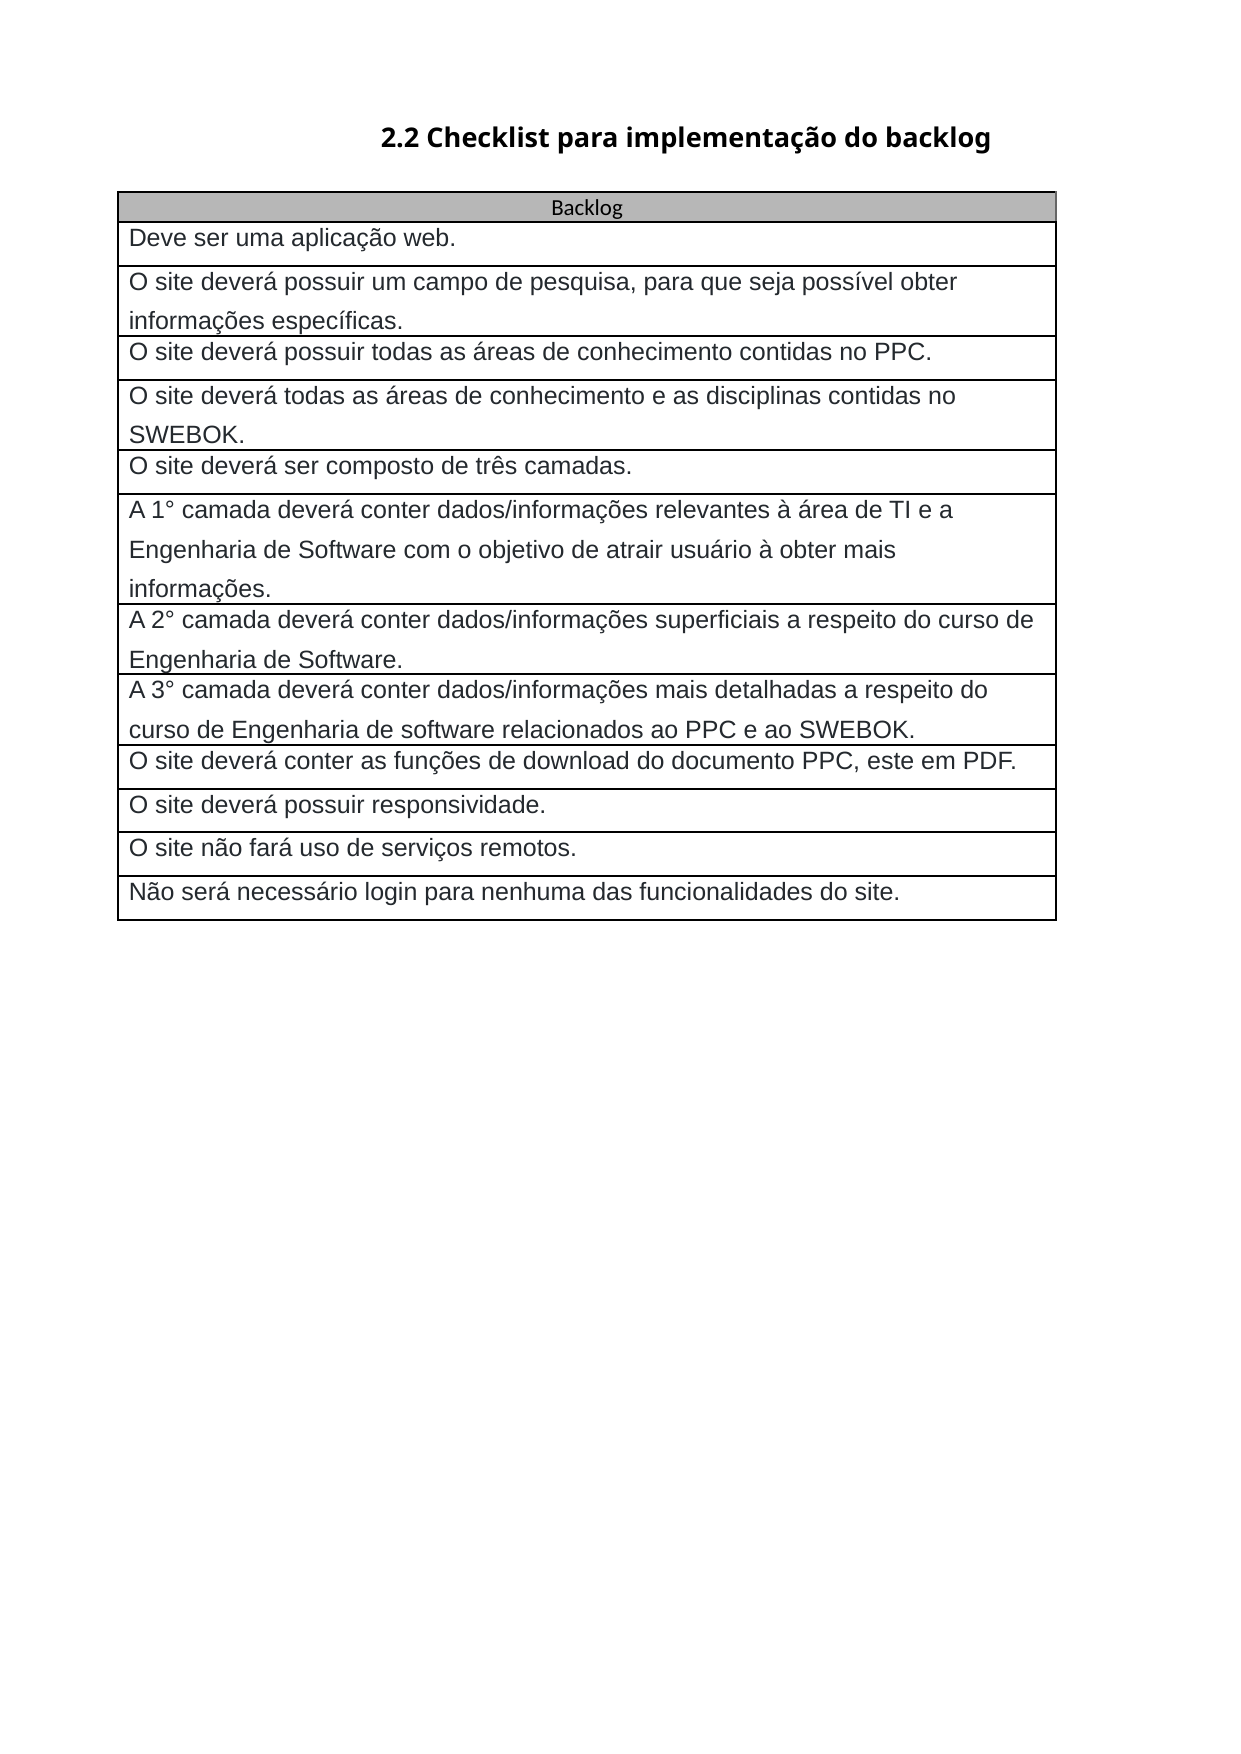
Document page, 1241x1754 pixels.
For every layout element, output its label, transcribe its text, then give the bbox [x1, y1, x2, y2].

table_cell O site deverá possuir responsividade. [119, 790, 1055, 831]
table_cell O site deverá ser composto de três camadas. [119, 451, 1055, 493]
list 2.2 Checklist para implementação do backlog [343, 118, 1122, 155]
table_cell O site não fará uso de serviços remotos. [119, 833, 1055, 875]
table_cell O site deverá todas as áreas de conhecimento e as disciplinas contidas no SWEBOK. [119, 381, 1055, 449]
table_cell A 2° camada deverá conter dados/informações superficiais a respeito do curso de Engenharia de Software. [119, 605, 1055, 673]
table_cell Deve ser uma aplicação web. [119, 223, 1055, 264]
table_cell A 1° camada deverá conter dados/informações relevantes à área de TI e a Engenharia de Software com o objetivo de atrair usuário à obter mais informações. [119, 495, 1055, 603]
table_cell Não será necessário login para nenhuma das funcionalidades do site. [119, 877, 1055, 919]
table_cell O site deverá possuir todas as áreas de conhecimento contidas no PPC. [119, 337, 1055, 379]
table_cell O site deverá possuir um campo de pesquisa, para que seja possível obter informações específicas. [119, 267, 1055, 335]
table_cell A 3° camada deverá conter dados/informações mais detalhadas a respeito do curso de Engenharia de software relacionados ao PPC e ao SWEBOK. [119, 675, 1055, 744]
table_cell O site deverá conter as funções de download do documento PPC, este em PDF. [119, 746, 1055, 787]
table_header Backlog [119, 193, 1055, 221]
